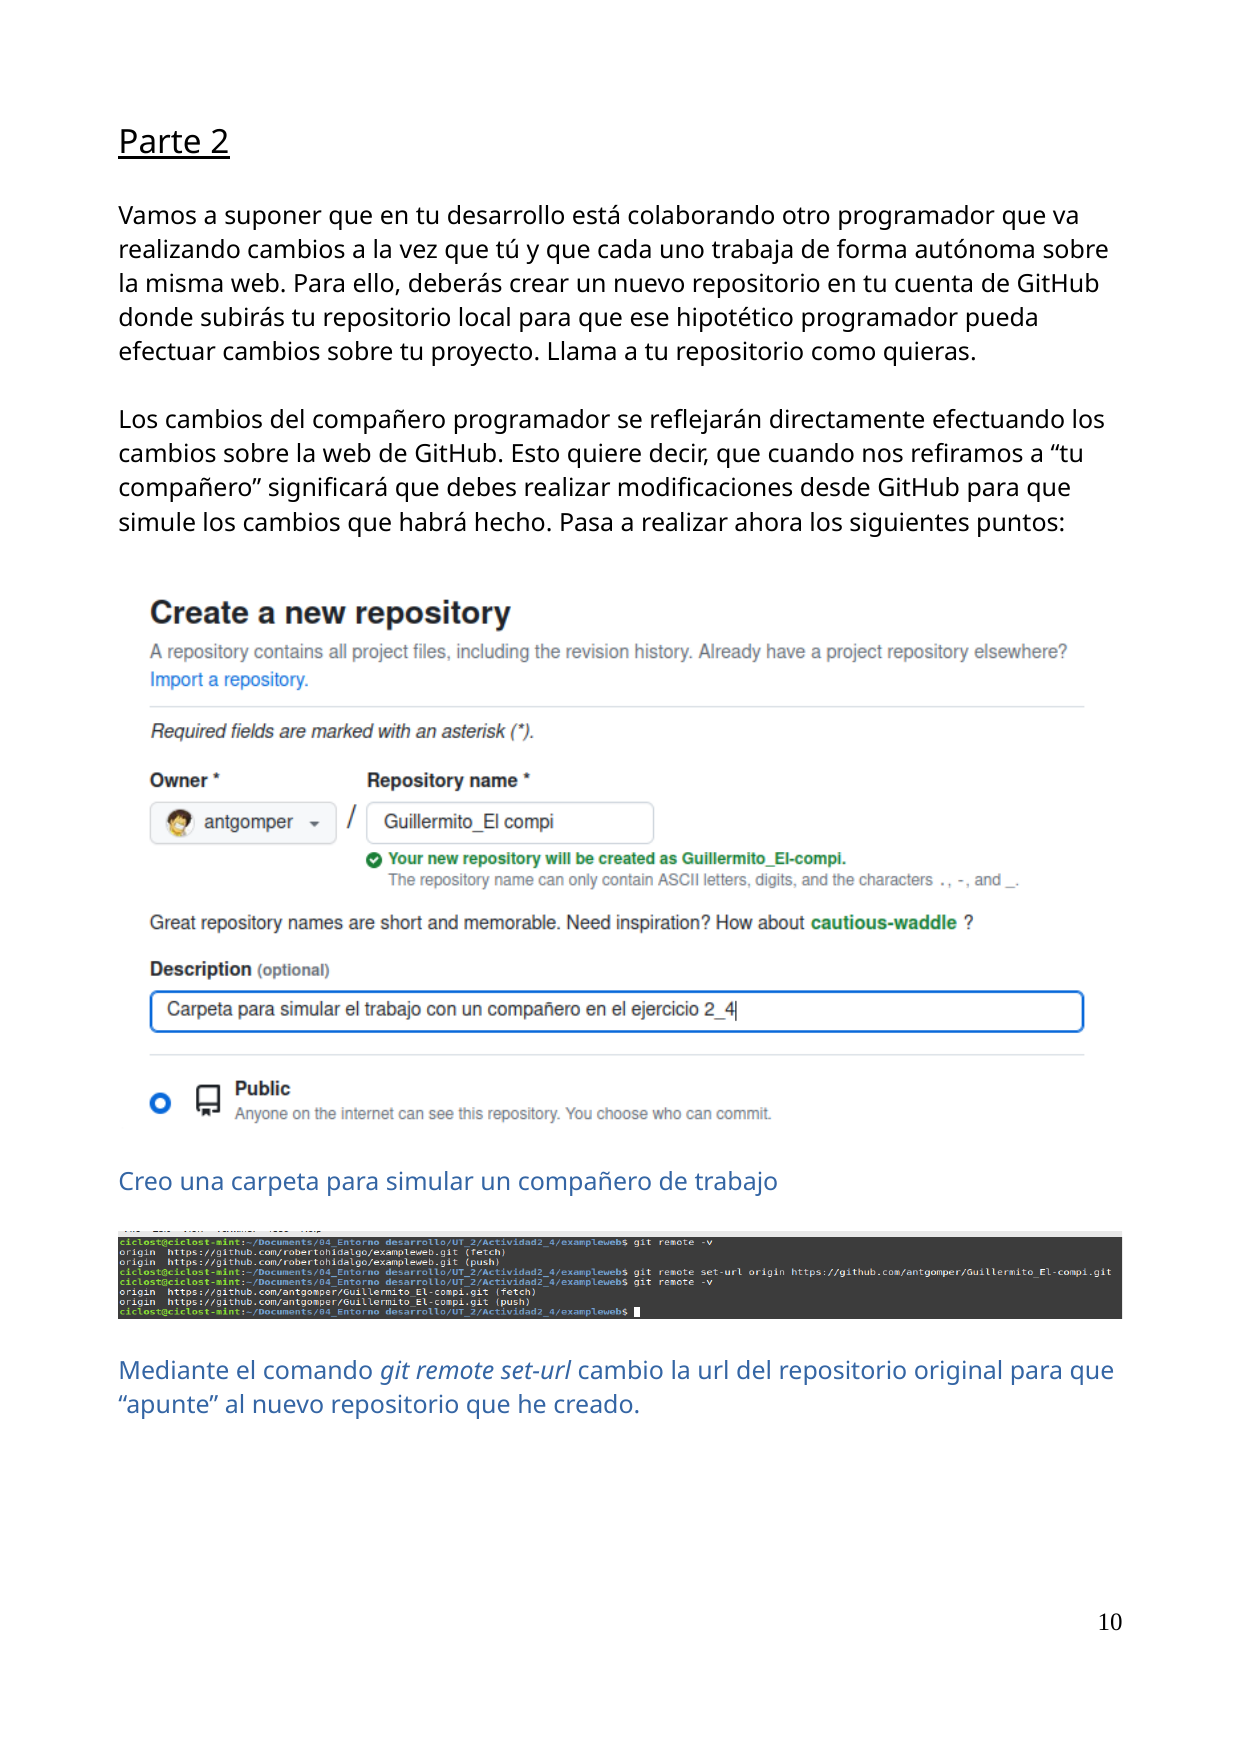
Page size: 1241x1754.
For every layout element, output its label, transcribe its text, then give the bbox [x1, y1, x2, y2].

text Los cambios del compañero programador se reflejarán directamente efectuando los cambios sobre la web de GitHub. Esto quiere decir, que cuando nos refiramos a “tu compañero” significará que debes realizar modificaciones desde GitHub para que simule los cambios que habrá hecho. Pasa a realizar ahora los siguientes puntos: [118, 402, 1122, 538]
picture [118, 1231, 1123, 1319]
text Vamos a suponer que en tu desarrollo está colaborando otro programador que va realizando cambios a la vez que tú y que cada uno trabaja de forma autónoma sobre la misma web. Para ello, deberás crear un nuevo repositorio en tu cuenta de GitHub donde subirás tu repositorio local para que ese hipotético programador pueda efectuar cambios sobre tu proyecto. Llama a tu repositorio como quieras. [118, 198, 1122, 368]
text Creo una carpeta para simular un compañero de trabajo [118, 1163, 1122, 1197]
text Parte 2 [118, 118, 1122, 163]
picture [118, 572, 1123, 1130]
text Mediante el comando git remote set-url cambio la url del repositorio original para que “apunte” al nuevo repositorio que he creado. [118, 1353, 1122, 1421]
